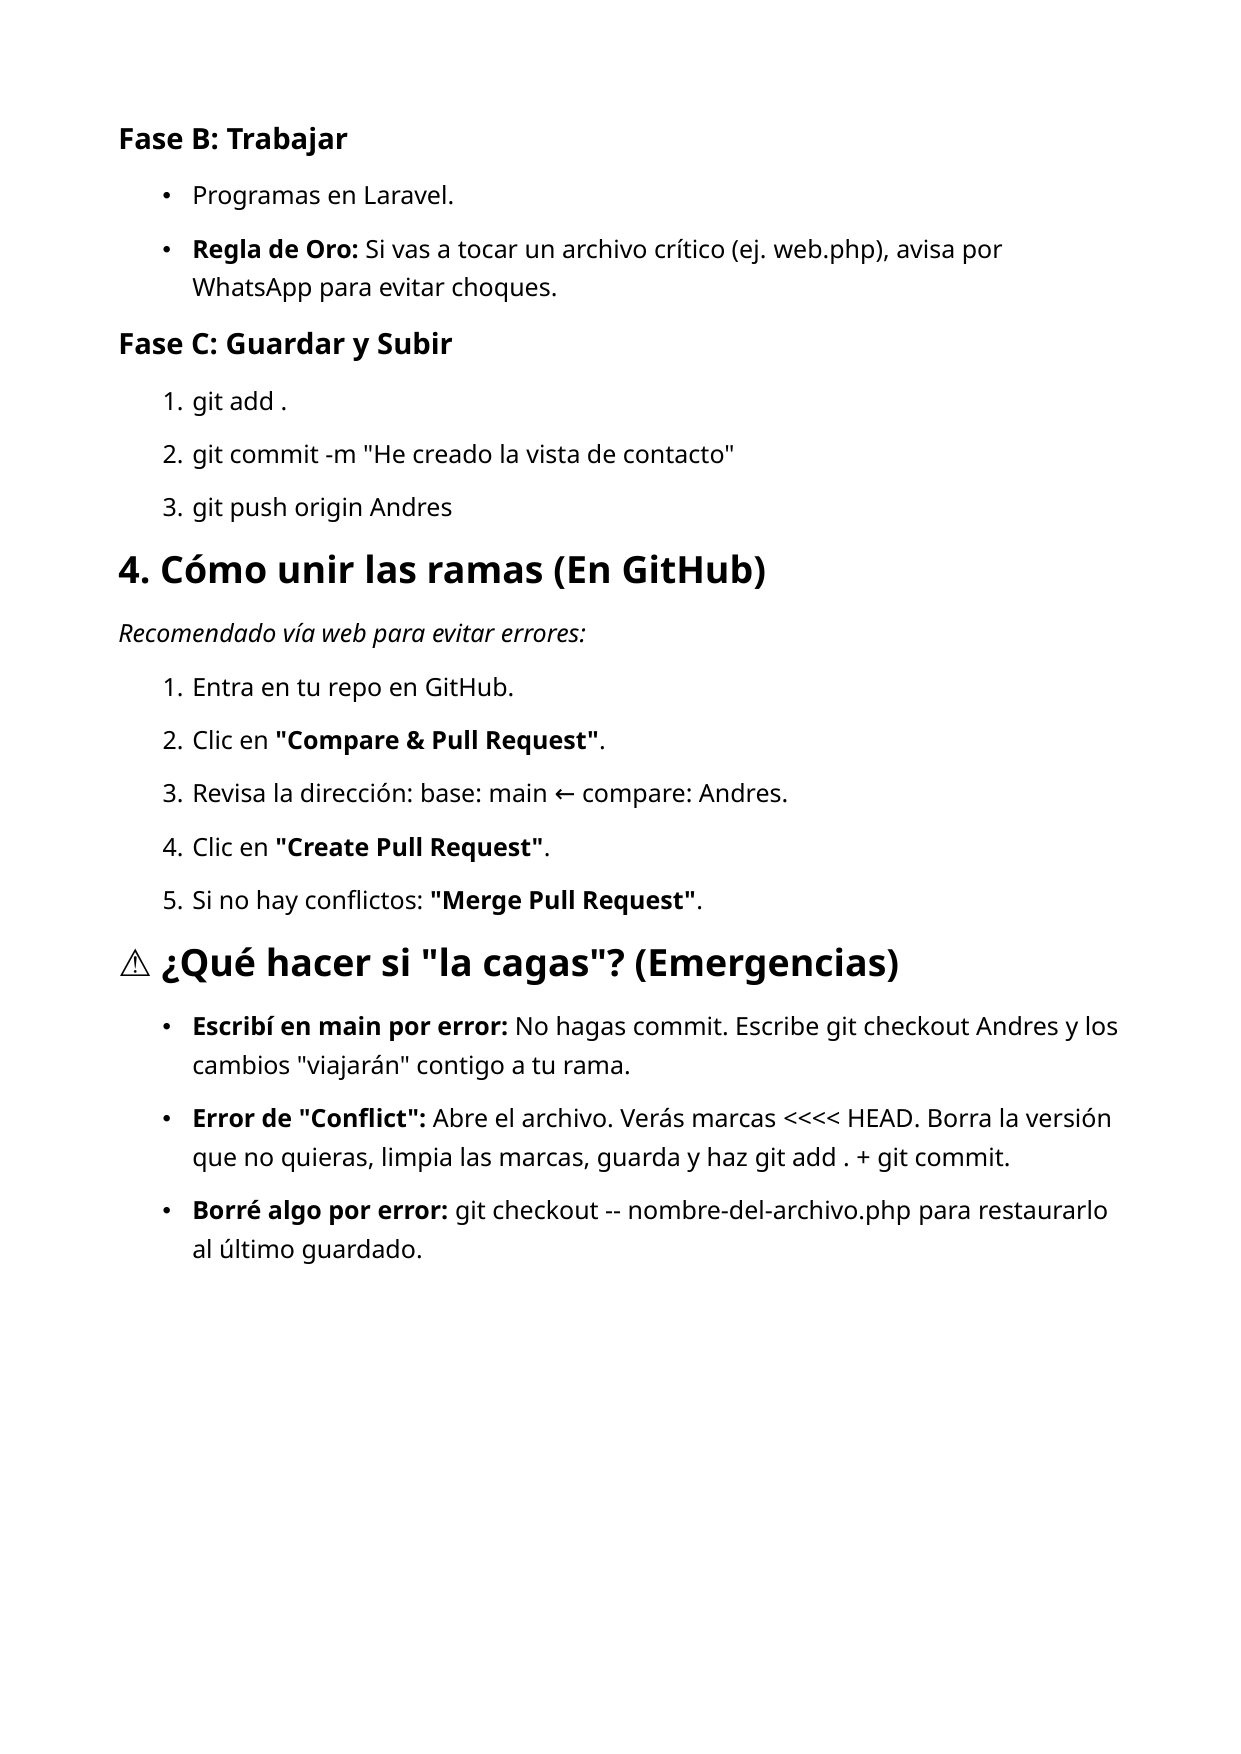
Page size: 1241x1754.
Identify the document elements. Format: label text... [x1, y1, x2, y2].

list git commit -m "He creado la vista de contacto" [162, 436, 1122, 471]
list Revisa la dirección: base: main ← compare: Andres. [162, 776, 1122, 810]
subtitle Fase B: Trabajar [118, 118, 1122, 158]
list Escribí en main por error: No hagas commit. Escribe git checkout Andres y los cambios "viajarán" contigo a tu rama. [162, 1008, 1122, 1081]
list Entra en tu repo en GitHub. [162, 669, 1122, 703]
list Error de "Conflict": Abre el archivo. Verás marcas <<<< HEAD. Borra la versión que no quieras, limpia las marcas, guarda y haz git add . + git commit. [162, 1101, 1122, 1173]
list Regla de Oro: Si vas a tocar un archivo crítico (ej. web.php), avisa por WhatsApp para evitar choques. [162, 231, 1122, 304]
subtitle Fase C: Guardar y Subir [118, 323, 1122, 363]
list Si no hay conflictos: "Merge Pull Request". [162, 882, 1122, 917]
subtitle ⚠️ ¿Qué hacer si "la cagas"? (Emergencias) [118, 936, 1122, 987]
list Borré algo por error: git checkout -- nombre-del-archivo.php para restaurarlo al último guardado. [162, 1193, 1122, 1266]
subtitle 4. Cómo unir las ramas (En GitHub) [118, 543, 1122, 594]
list Clic en "Create Pull Request". [162, 829, 1122, 863]
list Programas en Laravel. [162, 178, 1122, 212]
list git push origin Andres [162, 490, 1122, 524]
list git add . [162, 383, 1122, 417]
text Recomendado vía web para evitar errores: [118, 616, 1122, 650]
list Clic en "Compare & Pull Request". [162, 722, 1122, 757]
